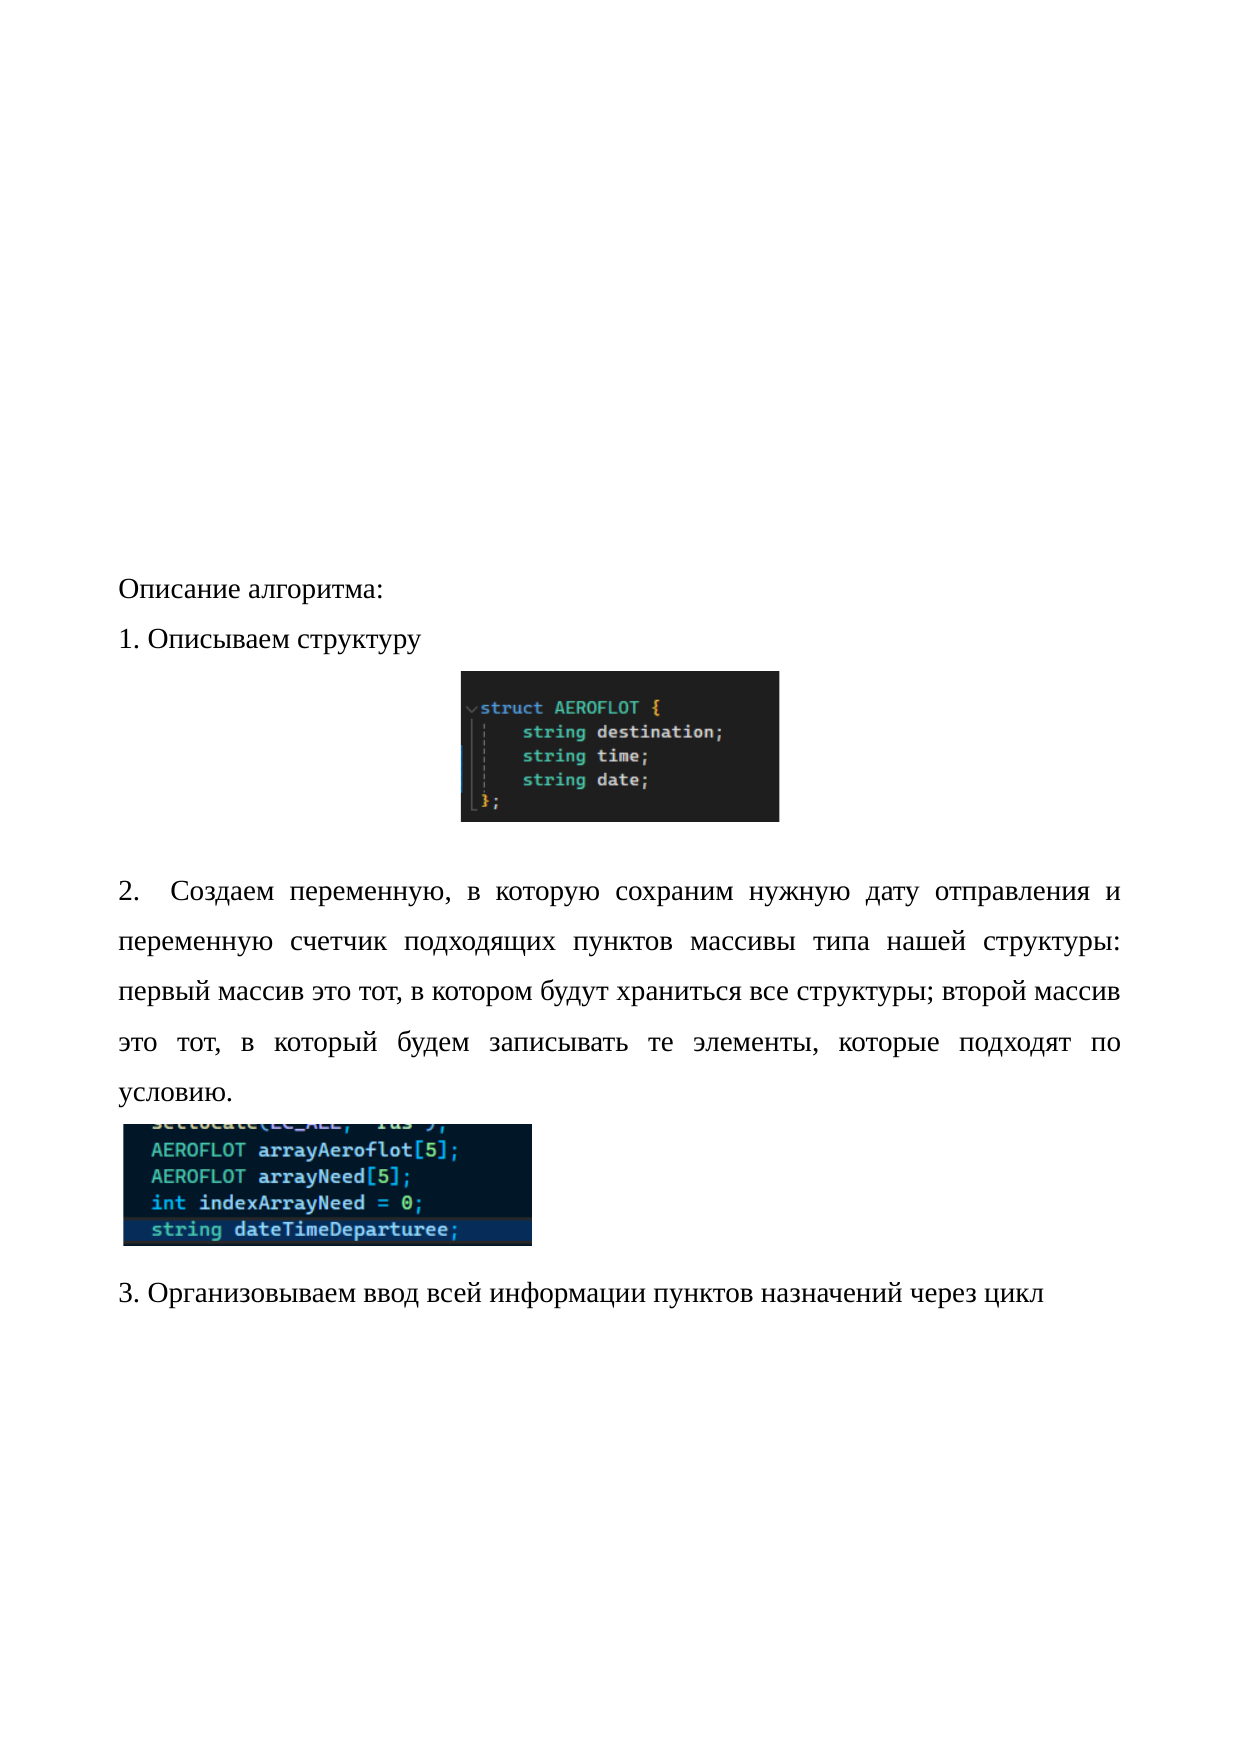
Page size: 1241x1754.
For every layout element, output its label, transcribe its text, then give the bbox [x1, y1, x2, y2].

text 3. Организовываем ввод всей информации пунктов назначений через цикл [118, 1275, 1122, 1309]
picture [460, 671, 780, 822]
text 1. Описываем структуру [118, 621, 1122, 655]
text Описание алгоритма: [118, 571, 1122, 604]
text 2. Создаем переменную, в которую сохраним нужную дату отправления и переменную счетчик подходящих пунктов массивы типа нашей структуры: первый массив это тот, в котором будут храниться все структуры; второй массив это тот, в который будем записывать те элементы, которые подходят по условию. [118, 873, 1122, 1108]
picture [123, 1124, 532, 1246]
